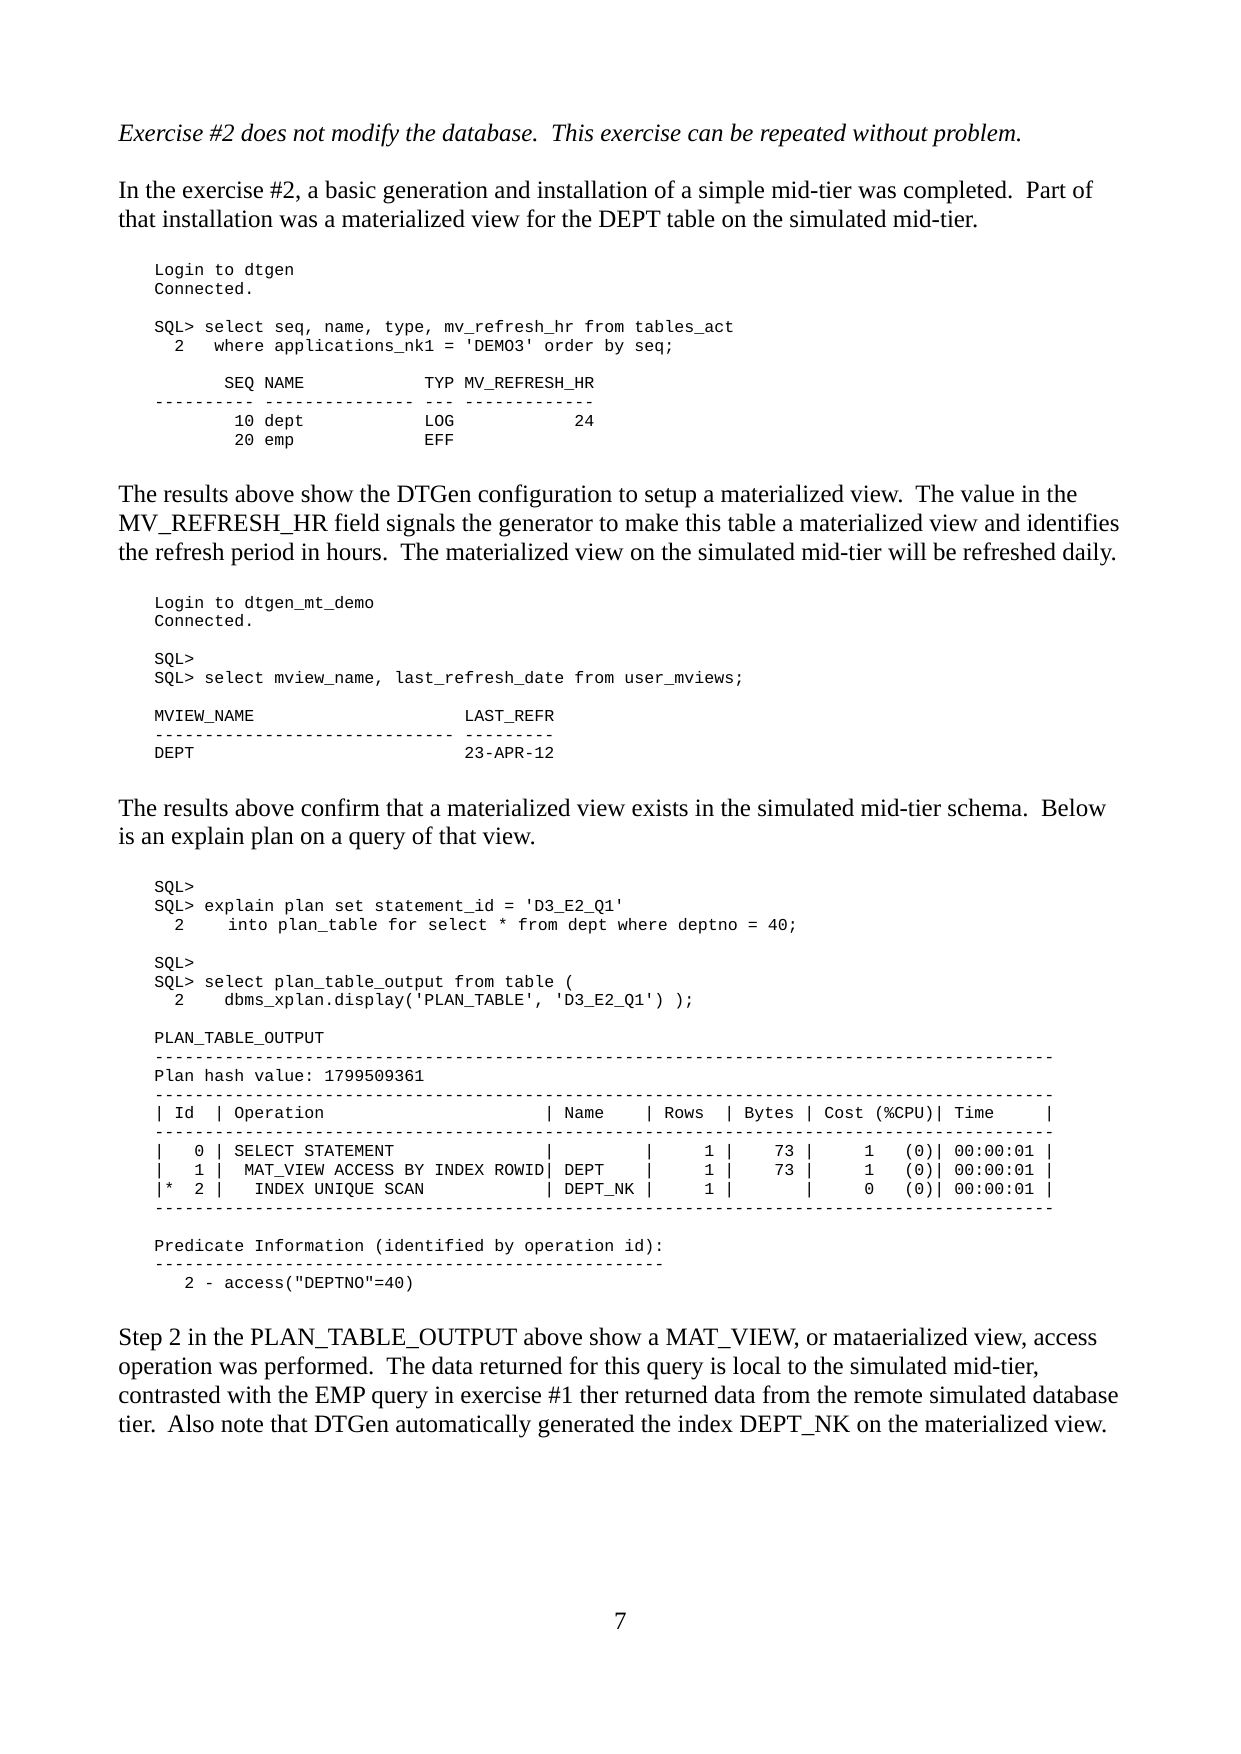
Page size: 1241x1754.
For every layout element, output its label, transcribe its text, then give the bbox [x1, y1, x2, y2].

text ------------------------------------------------------------------------------------------ [154, 1086, 1086, 1105]
text 2 dbms_xplan.display('PLAN_TABLE', 'D3_E2_Q1') ); [154, 992, 1086, 1011]
text | Id | Operation | Name | Rows | Bytes | Cost (%CPU)| Time | [154, 1105, 1086, 1124]
text Connected. [154, 613, 1086, 632]
text Login to dtgen [154, 262, 1086, 281]
text The results above confirm that a materialized view exists in the simulated mid-tier schema. Below is an explain plan on a query of that view. [118, 793, 1122, 850]
text The results above show the DTGen configuration to setup a materialized view. The value in the MV_REFRESH_HR field signals the generator to make this table a materialized view and identifies the refresh period in hours. The materialized view on the simulated mid-tier will be refreshed daily. [118, 479, 1122, 565]
text ------------------------------------------------------------------------------------------ [154, 1124, 1086, 1143]
text Login to dtgen_mt_demo [154, 594, 1086, 613]
text In the exercise #2, a basic generation and installation of a simple mid-tier was completed. Part of that installation was a materialized view for the DEPT table on the simulated mid-tier. [118, 176, 1122, 233]
text --------------------------------------------------- [154, 1256, 1086, 1275]
text SQL> [154, 879, 1086, 898]
text PLAN_TABLE_OUTPUT [154, 1030, 1086, 1048]
text Predicate Information (identified by operation id): [154, 1237, 1086, 1256]
text SQL> select mview_name, last_refresh_date from user_mviews; [154, 669, 1086, 688]
text ------------------------------------------------------------------------------------------ [154, 1048, 1086, 1067]
text SEQ NAME TYP MV_REFRESH_HR [154, 375, 1086, 394]
text | 0 | SELECT STATEMENT | | 1 | 73 | 1 (0)| 00:00:01 | [154, 1143, 1086, 1162]
text | 1 | MAT_VIEW ACCESS BY INDEX ROWID| DEPT | 1 | 73 | 1 (0)| 00:00:01 | [154, 1162, 1086, 1181]
text 2 - access("DEPTNO"=40) [154, 1275, 1086, 1294]
text DEPT 23-APR-12 [154, 745, 1086, 764]
text ------------------------------------------------------------------------------------------ [154, 1199, 1086, 1218]
text MVIEW_NAME LAST_REFR [154, 707, 1086, 726]
text 10 dept LOG 24 [154, 413, 1086, 432]
text SQL> [154, 954, 1086, 973]
text ------------------------------ --------- [154, 726, 1086, 745]
text SQL> select seq, name, type, mv_refresh_hr from tables_act [154, 318, 1086, 337]
text SQL> select plan_table_output from table ( [154, 973, 1086, 992]
text SQL> explain plan set statement_id = 'D3_E2_Q1' [154, 898, 1086, 917]
text |* 2 | INDEX UNIQUE SCAN | DEPT_NK | 1 | | 0 (0)| 00:00:01 | [154, 1181, 1086, 1199]
text Connected. [154, 281, 1086, 299]
text ---------- --------------- --- ------------- [154, 394, 1086, 413]
text Plan hash value: 1799509361 [154, 1067, 1086, 1086]
text 20 emp EFF [154, 432, 1086, 450]
text SQL> [154, 651, 1086, 669]
text Exercise #2 does not modify the database. This exercise can be repeated without problem. [118, 118, 1122, 147]
text Step 2 in the PLAN_TABLE_OUTPUT above show a MAT_VIEW, or mataerialized view, access operation was performed. The data returned for this query is local to the simulated mid-tier, contrasted with the EMP query in exercise #1 ther returned data from the remote simulated database tier. Also note that DTGen automatically generated the index DEPT_NK on the materialized view. [118, 1322, 1122, 1437]
text 2 into plan_table for select * from dept where deptno = 40; [154, 917, 1086, 935]
text 2 where applications_nk1 = 'DEMO3' order by seq; [154, 337, 1086, 356]
